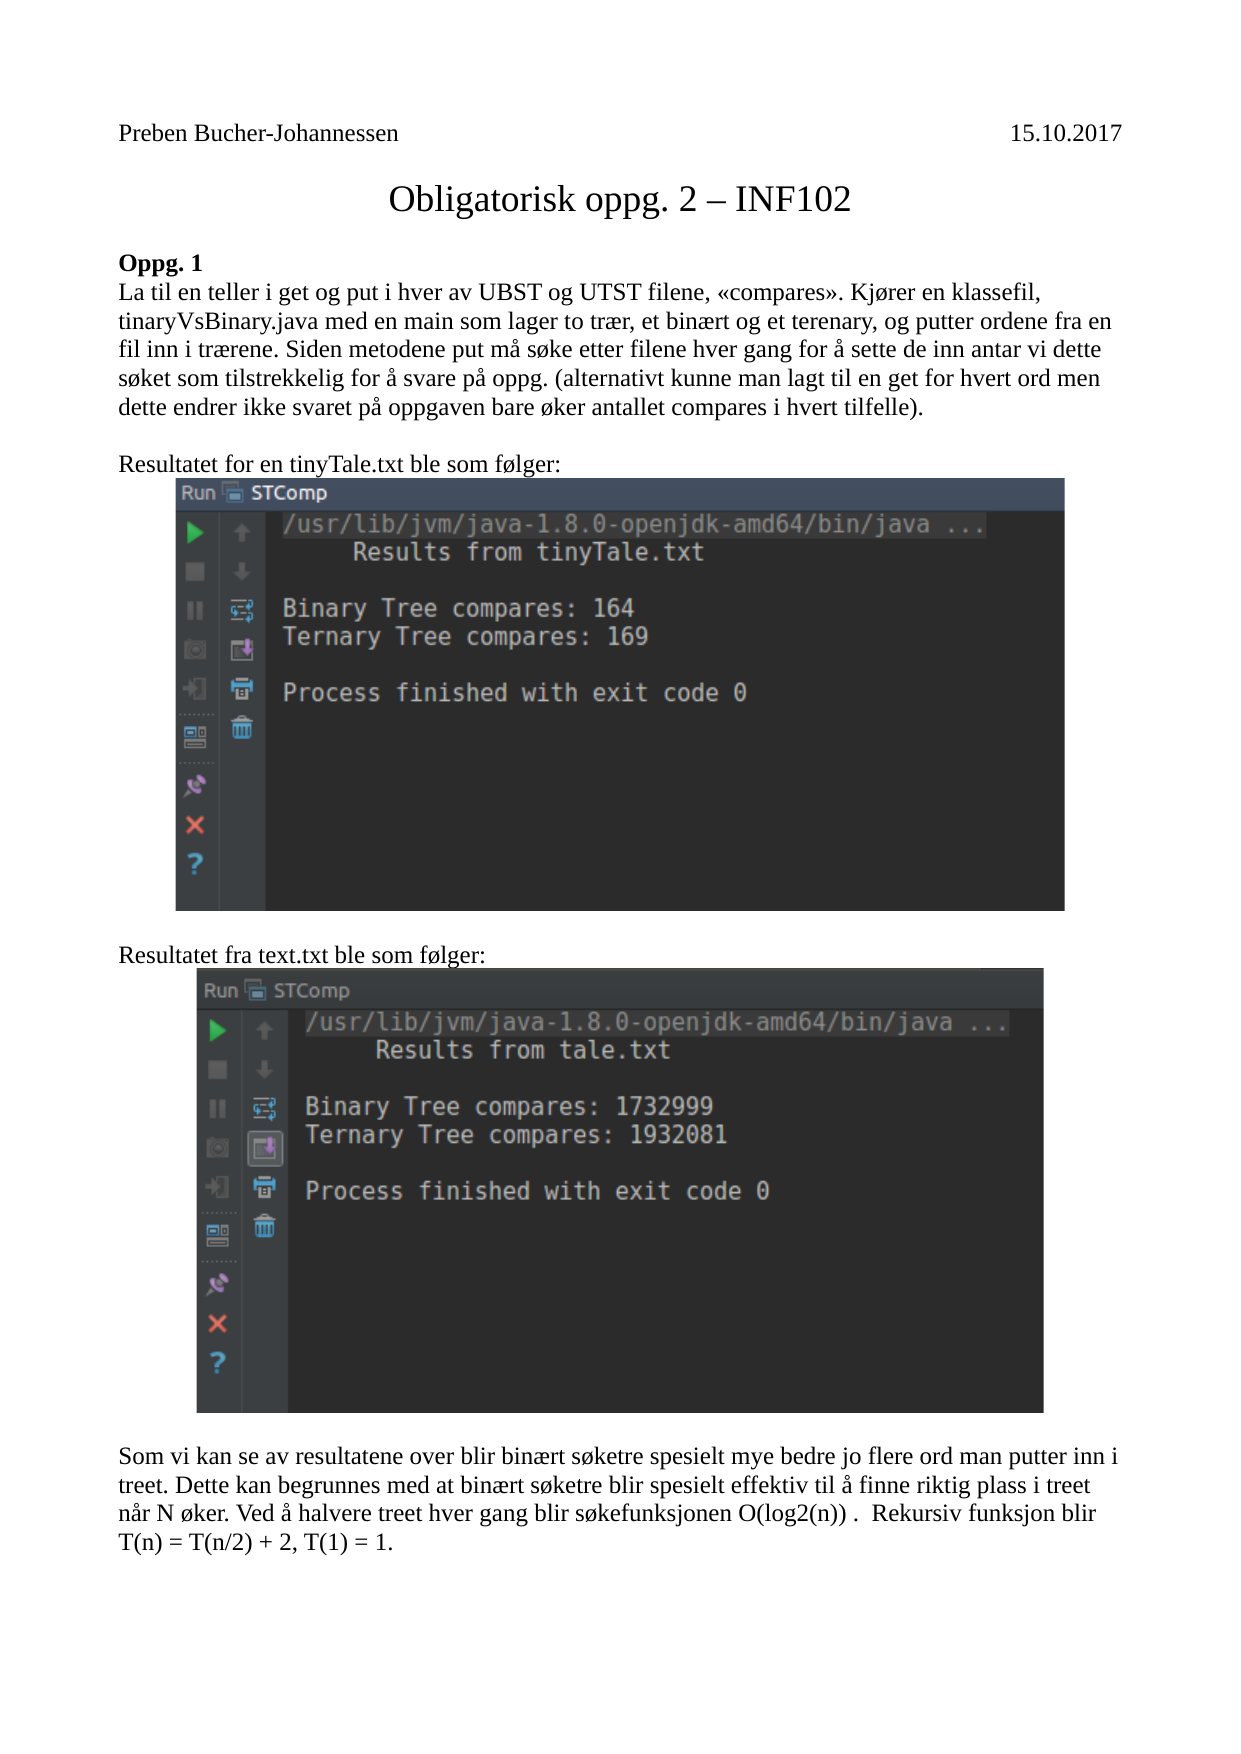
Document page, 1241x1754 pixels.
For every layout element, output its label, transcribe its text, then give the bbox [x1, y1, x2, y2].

text La til en teller i get og put i hver av UBST og UTST filene, «compares». Kjører en klassefil, tinaryVsBinary.java med en main som lager to trær, et binært og et terenary, og putter ordene fra en fil inn i trærene. Siden metodene put må søke etter filene hver gang for å sette de inn antar vi dette søket som tilstrekkelig for å svare på oppg. (alternativt kunne man lagt til en get for hvert ord men dette endrer ikke svaret på oppgaven bare øker antallet compares i hvert tilfelle). [118, 277, 1122, 421]
text Resultatet fra text.txt ble som følger: [118, 940, 1122, 968]
text Oppg. 1 [118, 248, 1122, 277]
picture [196, 968, 1044, 1413]
text Resultatet for en tinyTale.txt ble som følger: [118, 449, 1122, 478]
text Obligatorisk oppg. 2 – INF102 [118, 176, 1122, 219]
text Som vi kan se av resultatene over blir binært søketre spesielt mye bedre jo flere ord man putter inn i treet. Dette kan begrunnes med at binært søketre blir spesielt effektiv til å finne riktig plass i treet når N øker. Ved å halvere treet hver gang blir søkefunksjonen O(log2(n)) . Rekursiv funksjon blir T(n) = T(n/2) + 2, T(1) = 1. [118, 1441, 1122, 1556]
picture [175, 478, 1065, 911]
